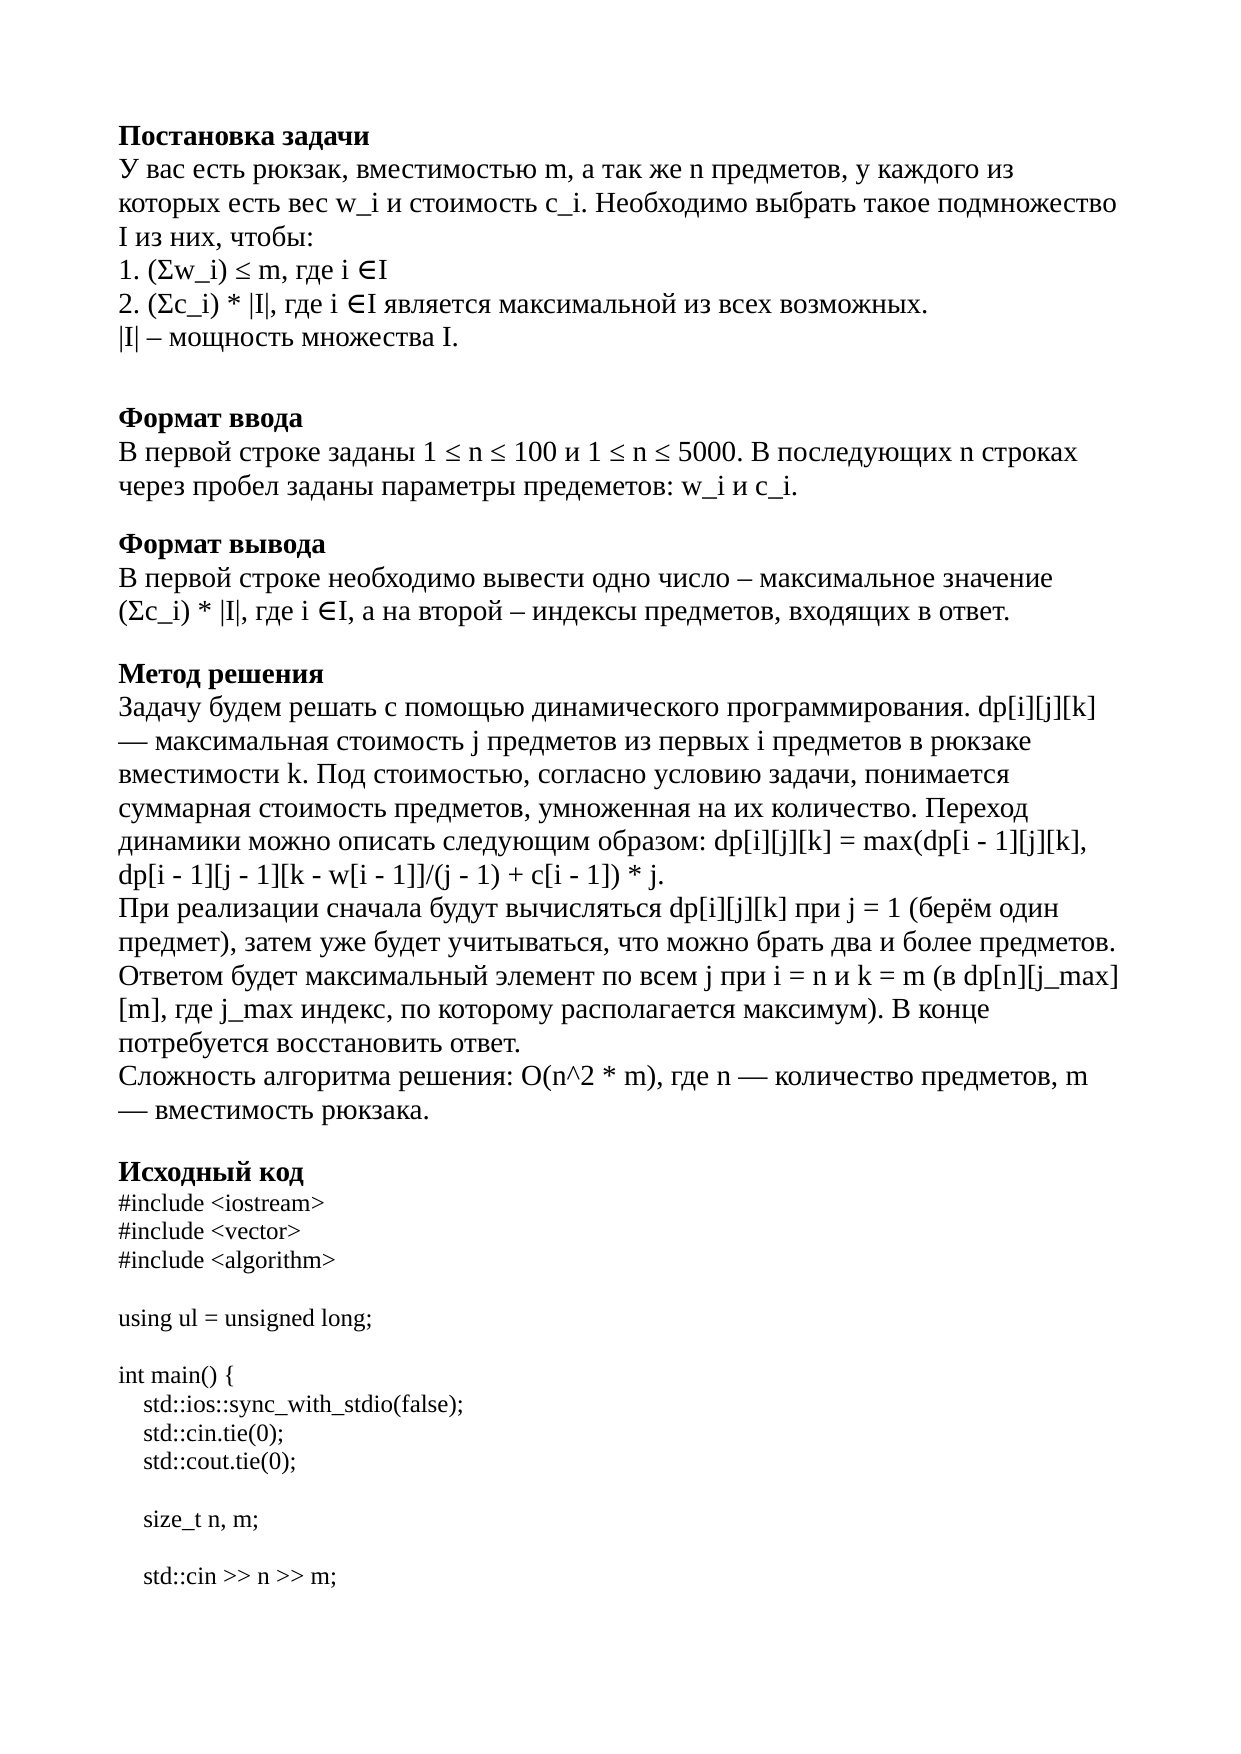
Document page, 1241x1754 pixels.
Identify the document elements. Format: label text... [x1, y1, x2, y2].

text std::ios::sync_with_stdio(false); [118, 1389, 1122, 1418]
text Задачу будем решать с помощью динамического программирования. dp[i][j][k] — максимальная стоимость j предметов из первых i предметов в рюкзаке вместимости k. Под стоимостью, согласно условию задачи, понимается суммарная стоимость предметов, умноженная на их количество. Переход динамики можно описать следующим образом: dp[i][j][k] = max(dp[i - 1][j][k], dp[i - 1][j - 1][k - w[i - 1]]/(j - 1) + c[i - 1]) * j. [118, 689, 1122, 891]
text using ul = unsigned long; [118, 1303, 1122, 1331]
text Постановка задачи [118, 118, 1122, 152]
text int main() { [118, 1360, 1122, 1389]
text std::cout.tie(0); [118, 1446, 1122, 1475]
text #include <iostream> [118, 1188, 1122, 1216]
text #include <algorithm> [118, 1245, 1122, 1274]
text Исходный код [118, 1154, 1122, 1188]
text size_t n, m; [118, 1504, 1122, 1533]
text Формат ввода [118, 401, 1122, 434]
text В первой строке необходимо вывести одно число – максимальное значение (Σc_i) * |I|, где i ∈I, а на второй – индексы предметов, входящих в ответ. [118, 560, 1122, 627]
text #include <vector> [118, 1216, 1122, 1245]
text Формат вывода [118, 526, 1122, 560]
text 2. (Σc_i) * |I|, где i ∈I является максимальной из всех возможных. [118, 286, 1122, 319]
text |I| – мощность множества I. [118, 319, 1122, 353]
text Метод решения [118, 656, 1122, 689]
text Сложность алгоритма решения: O(n^2 * m), где n — количество предметов, m — вместимость рюкзака. [118, 1058, 1122, 1125]
text При реализации сначала будут вычисляться dp[i][j][k] при j = 1 (берём один предмет), затем уже будет учитываться, что можно брать два и более предметов. Ответом будет максимальный элемент по всем j при i = n и k = m (в dp[n][j_max][m], где j_max индекс, по которому располагается максимум). В конце потребуется восстановить ответ. [118, 891, 1122, 1058]
text В первой строке заданы 1 ≤ n ≤ 100 и 1 ≤ n ≤ 5000. В последующих n строках через пробел заданы параметры предеметов: w_i и c_i. [118, 434, 1122, 501]
text std::cin >> n >> m; [118, 1561, 1122, 1590]
text У вас есть рюкзак, вместимостью m, а так же n предметов, у каждого из которых есть вес w_i и стоимость c_i. Необходимо выбрать такое подмножество I из них, чтобы: [118, 152, 1122, 252]
text std::cin.tie(0); [118, 1418, 1122, 1446]
text 1. (Σw_i) ≤ m, где i ∈I [118, 252, 1122, 286]
